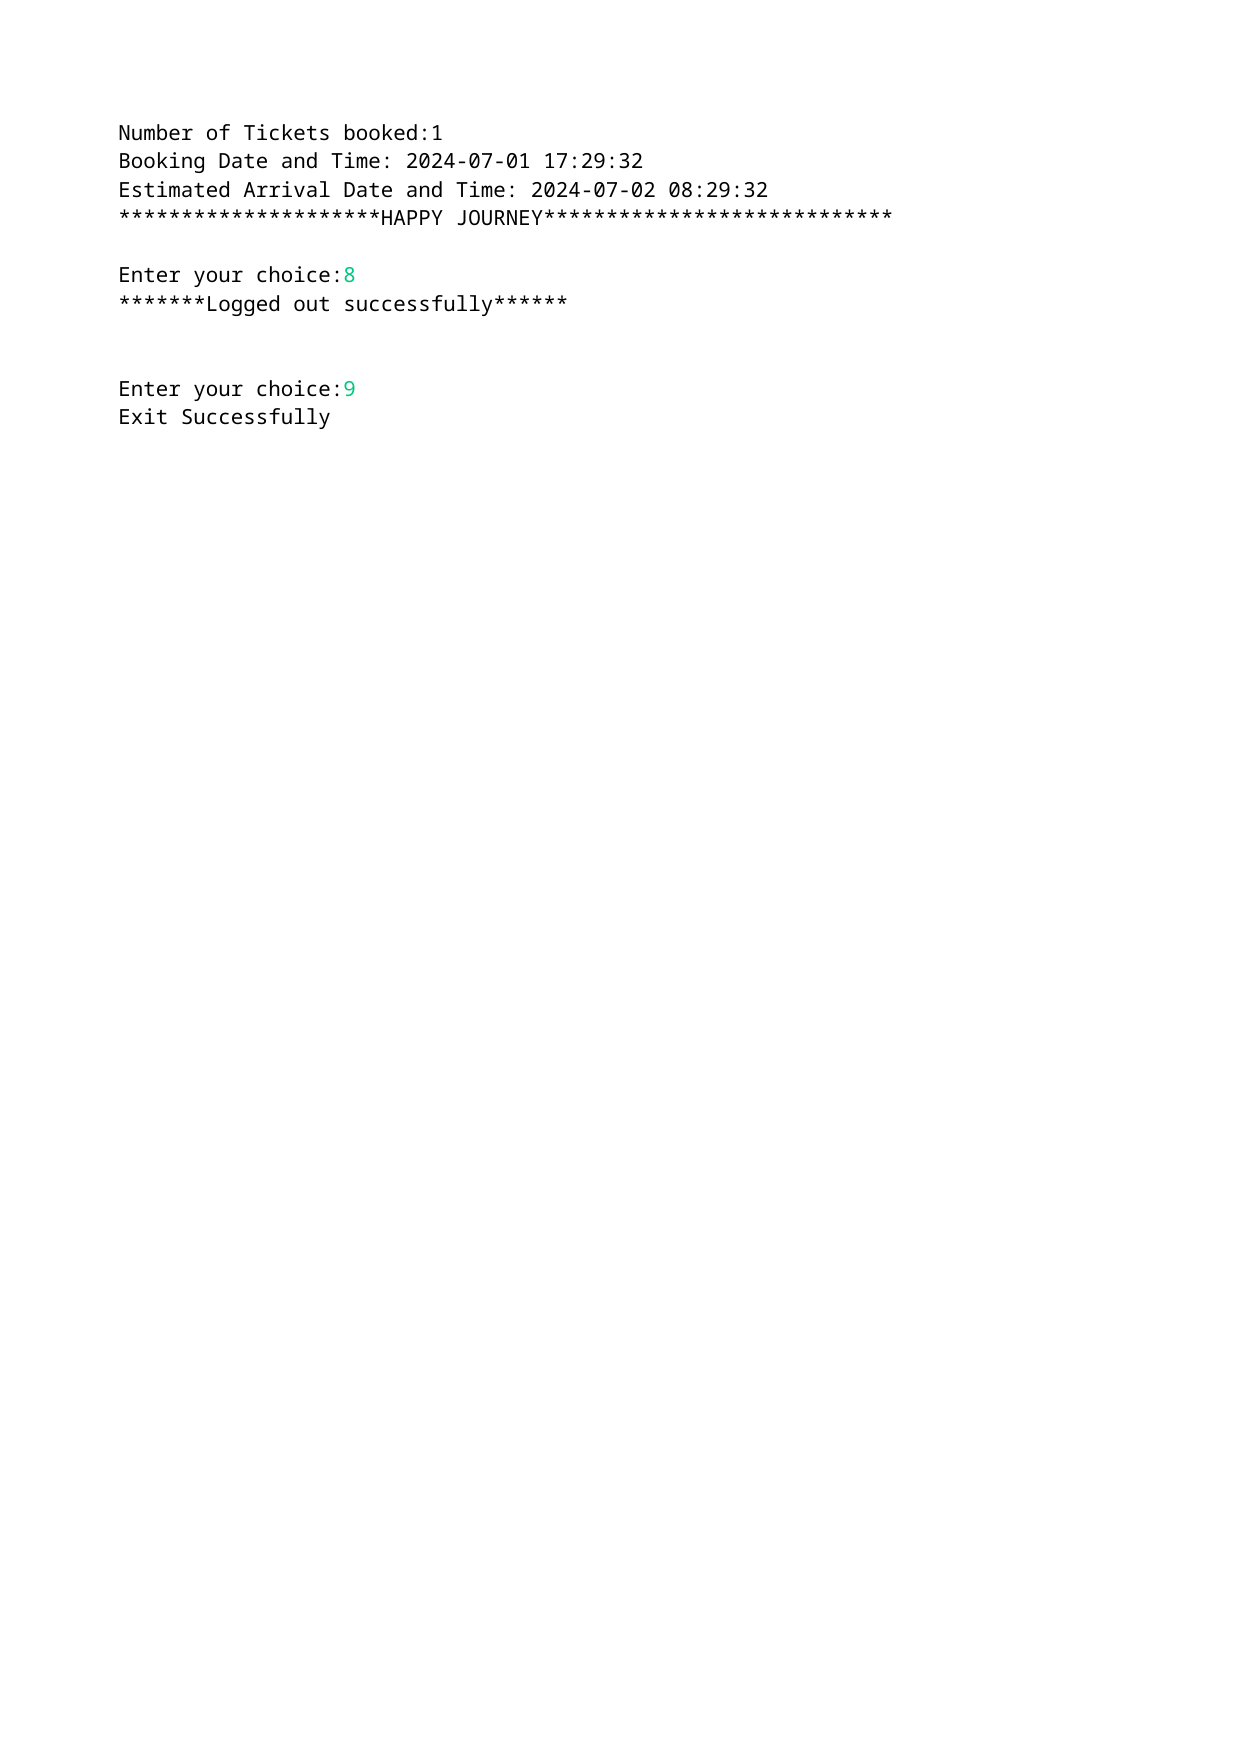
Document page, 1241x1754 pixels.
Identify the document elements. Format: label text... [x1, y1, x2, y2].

text Enter your choice:8 [118, 260, 1122, 289]
text Booking Date and Time: 2024-07-01 17:29:32 [118, 147, 1122, 175]
text Estimated Arrival Date and Time: 2024-07-02 08:29:32 [118, 175, 1122, 203]
text *********************HAPPY JOURNEY**************************** [118, 203, 1122, 232]
text Enter your choice:9 [118, 374, 1122, 402]
text *******Logged out successfully****** [118, 289, 1122, 317]
text Exit Successfully [118, 402, 1122, 431]
text Number of Tickets booked:1 [118, 118, 1122, 147]
